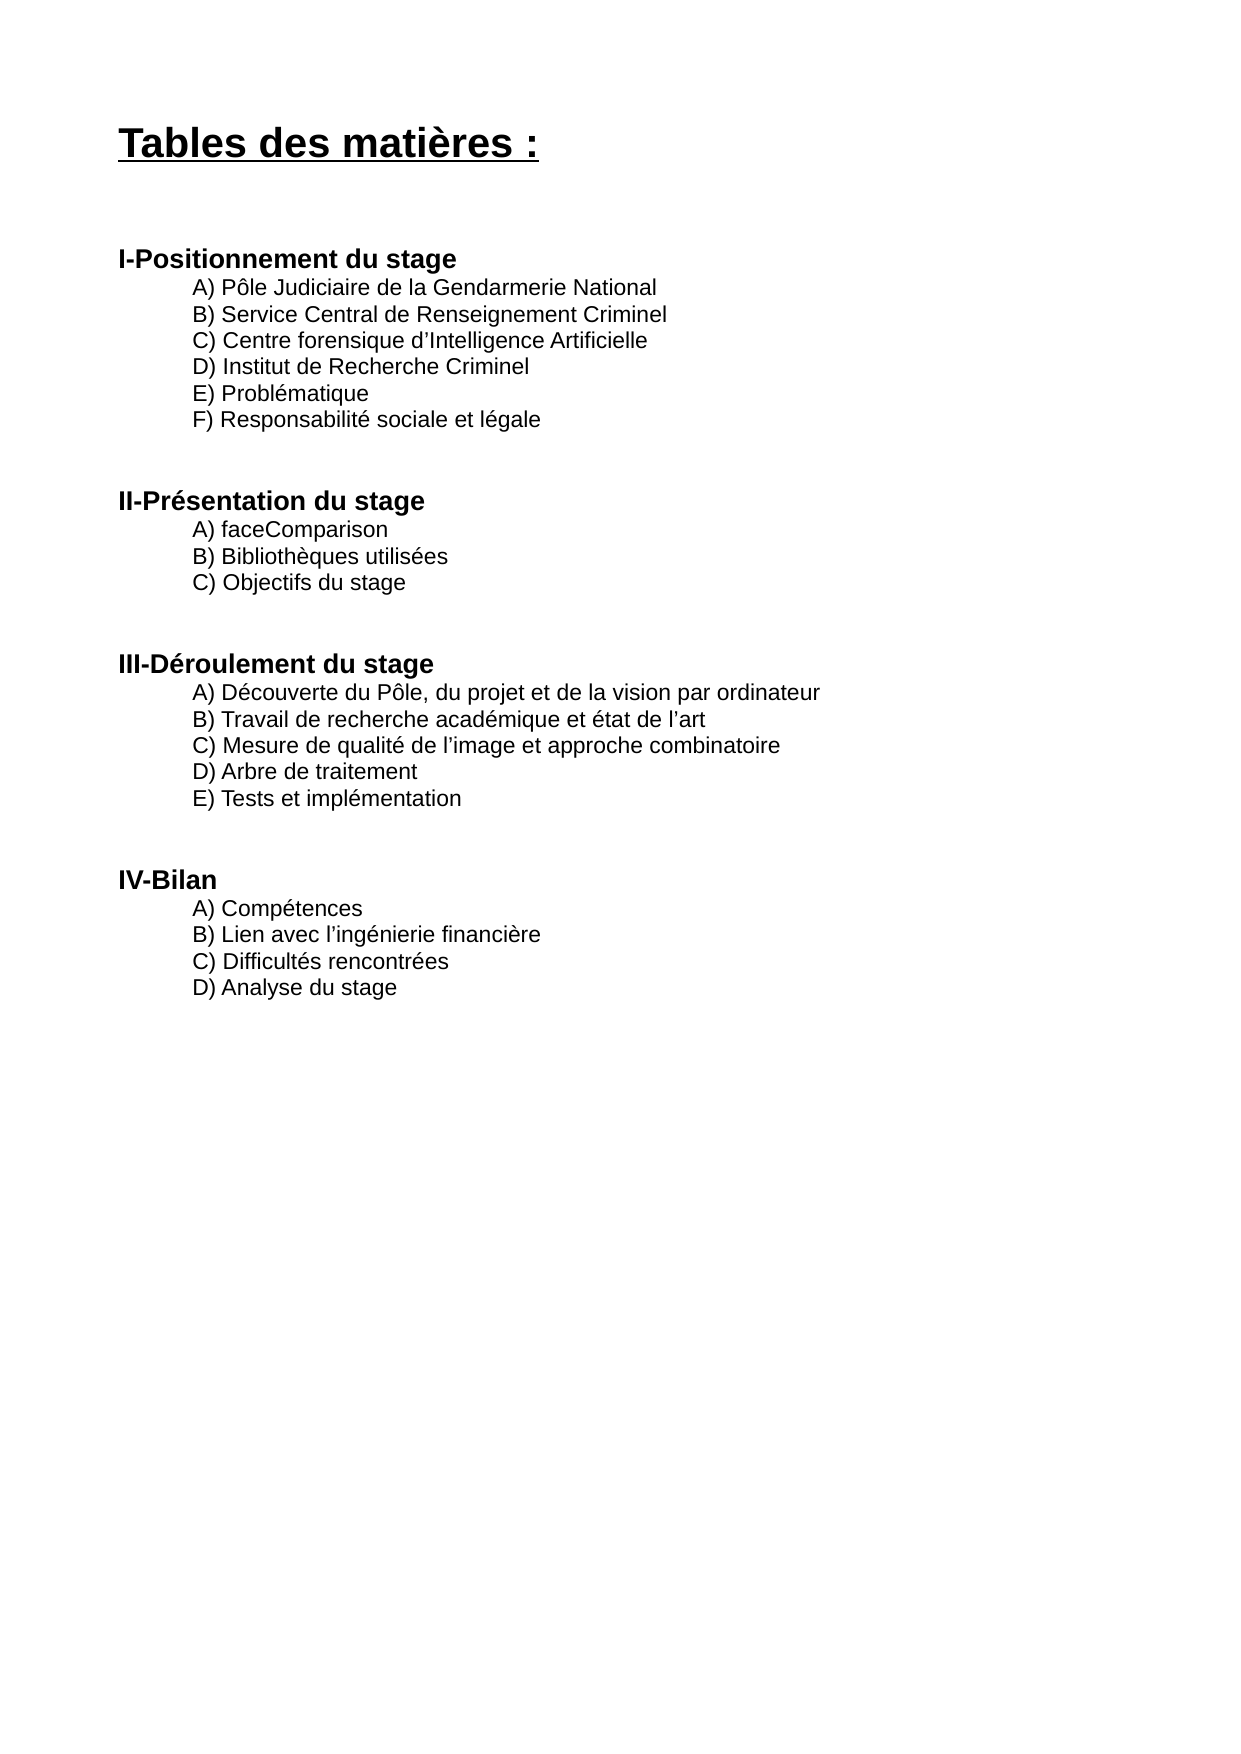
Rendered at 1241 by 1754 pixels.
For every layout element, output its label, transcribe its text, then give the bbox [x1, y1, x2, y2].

text B) Service Central de Renseignement Criminel [118, 301, 1122, 327]
text A) faceComparison [118, 516, 1122, 543]
text C) Difficultés rencontrées [118, 948, 1122, 974]
text I-Positionnement du stage [118, 243, 1122, 274]
text A) Compétences [118, 895, 1122, 921]
text E) Problématique [118, 379, 1122, 406]
text F) Responsabilité sociale et légale [118, 406, 1122, 432]
text B) Bibliothèques utilisées [118, 543, 1122, 569]
text Tables des matières : [118, 118, 1122, 166]
text C) Objectifs du stage [118, 569, 1122, 595]
text D) Analyse du stage [118, 974, 1122, 1000]
text III-Déroulement du stage [118, 648, 1122, 679]
text C) Centre forensique d’Intelligence Artificielle [118, 327, 1122, 353]
text IV-Bilan [118, 864, 1122, 895]
text II-Présentation du stage [118, 485, 1122, 516]
text B) Lien avec l’ingénierie financière [118, 921, 1122, 948]
text C) Mesure de qualité de l’image et approche combinatoire [118, 732, 1122, 758]
text D) Arbre de traitement [118, 758, 1122, 785]
text A) Pôle Judiciaire de la Gendarmerie National [118, 274, 1122, 301]
text B) Travail de recherche académique et état de l’art [118, 706, 1122, 732]
text A) Découverte du Pôle, du projet et de la vision par ordinateur [118, 679, 1122, 706]
text E) Tests et implémentation [118, 785, 1122, 811]
text D) Institut de Recherche Criminel [118, 353, 1122, 379]
